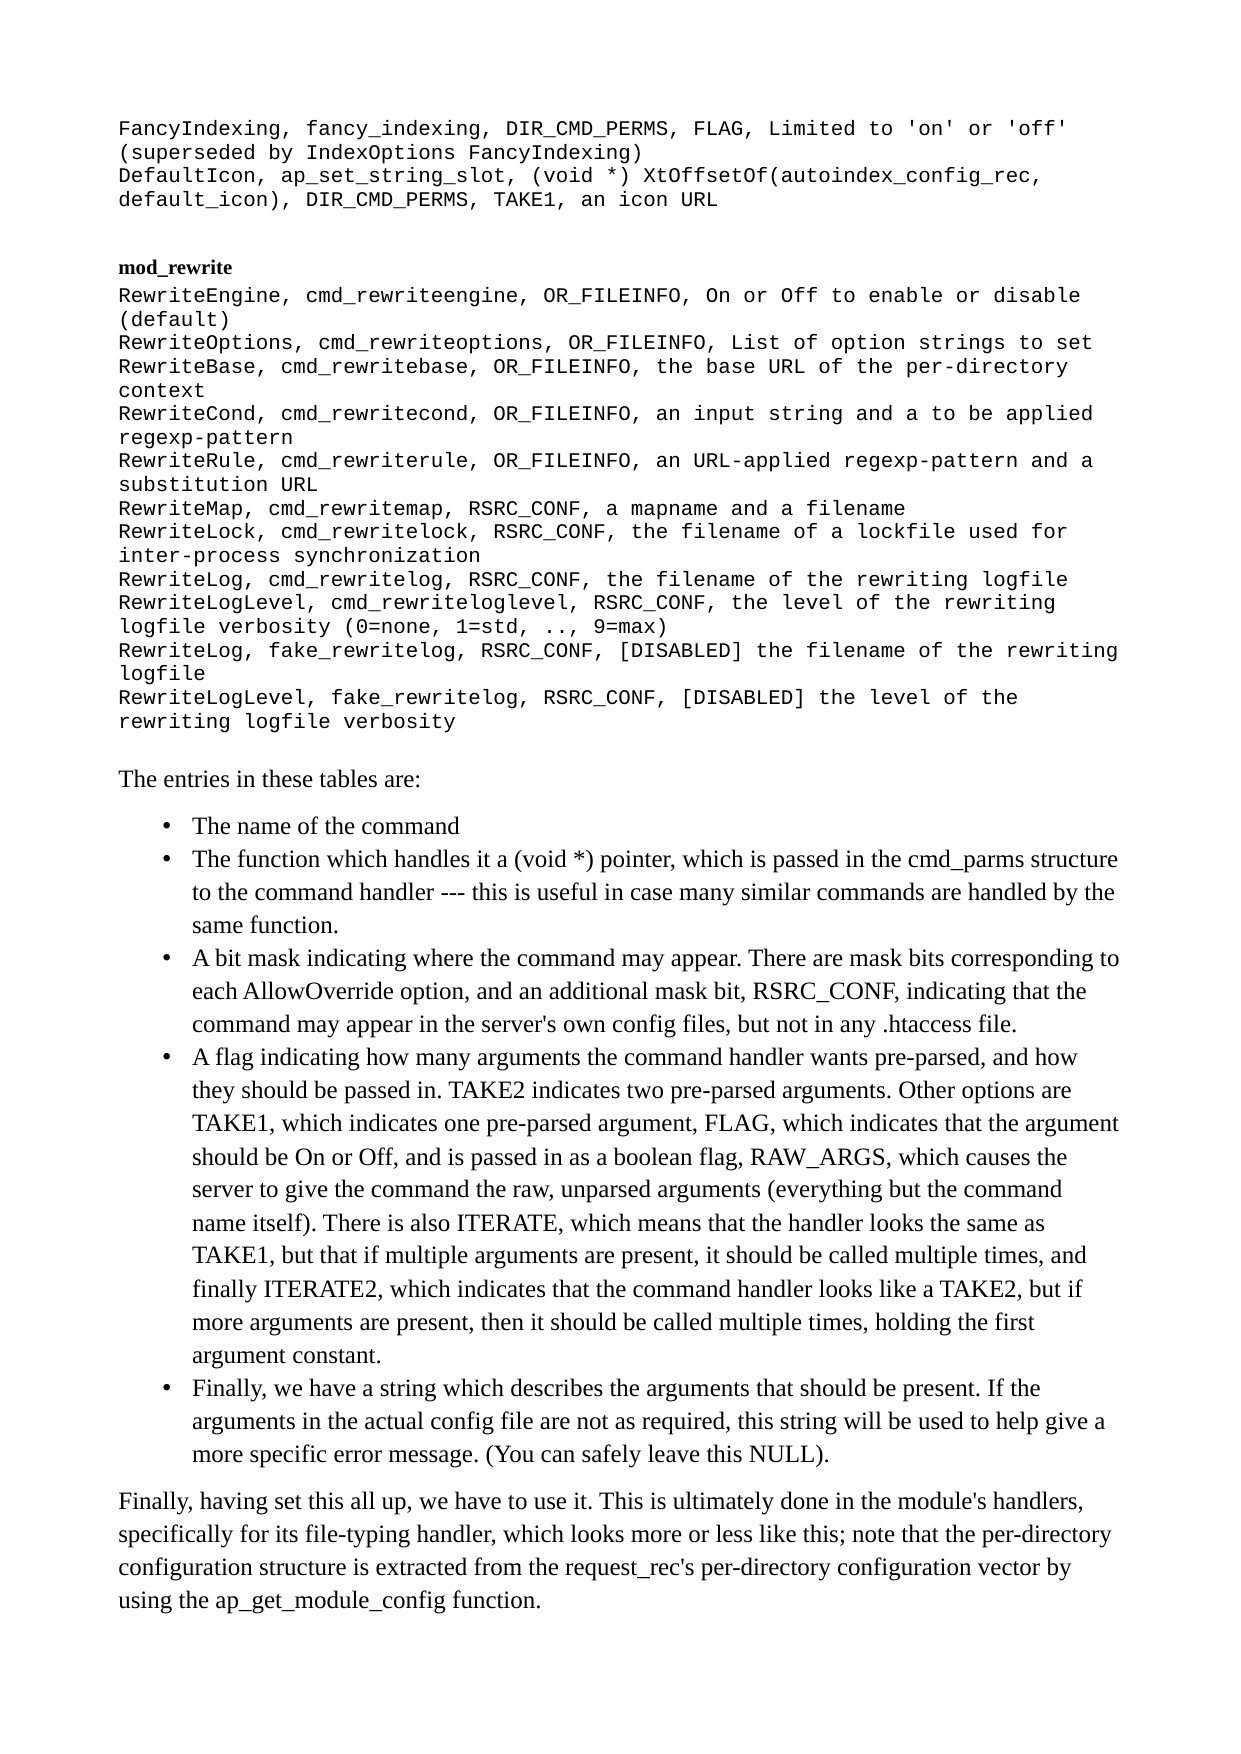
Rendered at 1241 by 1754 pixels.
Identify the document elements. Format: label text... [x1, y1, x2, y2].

text RewriteLock, cmd_rewritelock, RSRC_CONF, the filename of a lockfile used for inter-process synchronization [118, 521, 1122, 569]
text RewriteLogLevel, fake_rewritelog, RSRC_CONF, [DISABLED] the level of the rewriting logfile verbosity [118, 687, 1122, 734]
text RewriteMap, cmd_rewritemap, RSRC_CONF, a mapname and a filename [118, 498, 1122, 521]
text FancyIndexing, fancy_indexing, DIR_CMD_PERMS, FLAG, Limited to 'on' or 'off' (superseded by IndexOptions FancyIndexing) [118, 118, 1122, 165]
list A bit mask indicating where the command may appear. There are mask bits corresponding to each AllowOverride option, and an additional mask bit, RSRC_CONF, indicating that the command may appear in the server's own config files, but not in any .htaccess file. [162, 943, 1122, 1038]
list A flag indicating how many arguments the command handler wants pre-parsed, and how they should be passed in. TAKE2 indicates two pre-parsed arguments. Other options are TAKE1, which indicates one pre-parsed argument, FLAG, which indicates that the argument should be On or Off, and is passed in as a boolean flag, RAW_ARGS, which causes the server to give the command the raw, unparsed arguments (everything but the command name itself). There is also ITERATE, which means that the handler looks the same as TAKE1, but that if multiple arguments are present, it should be called multiple times, and finally ITERATE2, which indicates that the command handler looks like a TAKE2, but if more arguments are present, then it should be called multiple times, holding the first argument constant. [162, 1042, 1122, 1368]
subtitle mod_rewrite [118, 255, 1122, 279]
list The name of the command [162, 811, 1122, 840]
text RewriteLogLevel, cmd_rewriteloglevel, RSRC_CONF, the level of the rewriting logfile verbosity (0=none, 1=std, .., 9=max) [118, 592, 1122, 640]
text Finally, having set this all up, we have to use it. This is ultimately done in the module's handlers, specifically for its file-typing handler, which looks more or less like this; note that the per-directory configuration structure is extracted from the request_rec's per-directory configuration vector by using the ap_get_module_config function. [118, 1486, 1122, 1614]
text RewriteLog, cmd_rewritelog, RSRC_CONF, the filename of the rewriting logfile [118, 569, 1122, 592]
text RewriteRule, cmd_rewriterule, OR_FILEINFO, an URL-applied regexp-pattern and a substitution URL [118, 451, 1122, 498]
text RewriteOptions, cmd_rewriteoptions, OR_FILEINFO, List of option strings to set [118, 332, 1122, 356]
text RewriteBase, cmd_rewritebase, OR_FILEINFO, the base URL of the per-directory context [118, 356, 1122, 403]
list Finally, we have a string which describes the arguments that should be present. If the arguments in the actual config file are not as required, this string will be used to help give a more specific error message. (You can safely leave this NULL). [162, 1373, 1122, 1467]
text RewriteLog, fake_rewritelog, RSRC_CONF, [DISABLED] the filename of the rewriting logfile [118, 640, 1122, 687]
list The function which handles it a (void *) pointer, which is passed in the cmd_parms structure to the command handler --- this is useful in case many similar commands are handled by the same function. [162, 844, 1122, 939]
text RewriteCond, cmd_rewritecond, OR_FILEINFO, an input string and a to be applied regexp-pattern [118, 403, 1122, 451]
text RewriteEngine, cmd_rewriteengine, OR_FILEINFO, On or Off to enable or disable (default) [118, 285, 1122, 332]
text DefaultIcon, ap_set_string_slot, (void *) XtOffsetOf(autoindex_config_rec, default_icon), DIR_CMD_PERMS, TAKE1, an icon URL [118, 165, 1122, 213]
text The entries in these tables are: [118, 764, 1122, 792]
